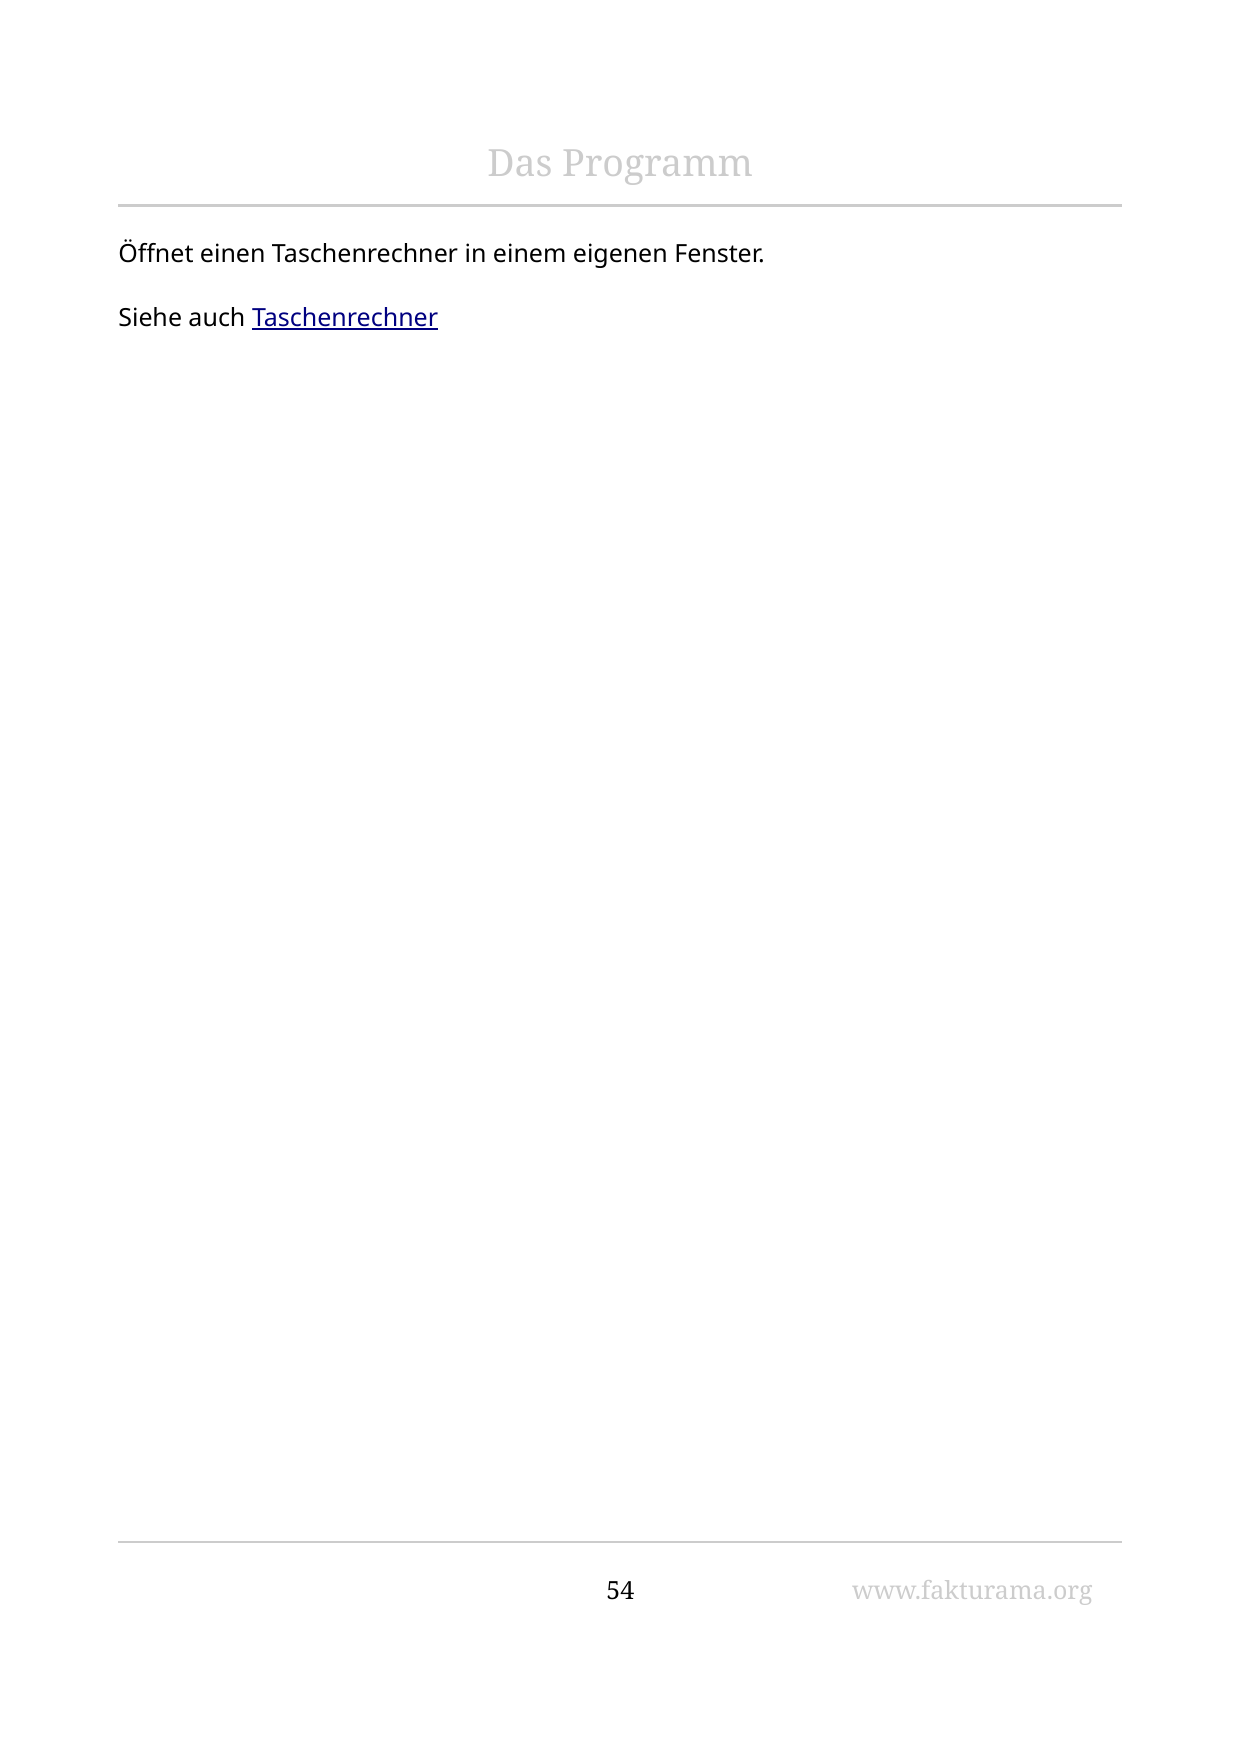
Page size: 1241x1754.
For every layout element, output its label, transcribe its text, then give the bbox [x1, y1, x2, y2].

text Öffnet einen Taschenrechner in einem eigenen Fenster. [118, 236, 1122, 270]
text Siehe auch Taschenrechner [118, 300, 1122, 334]
